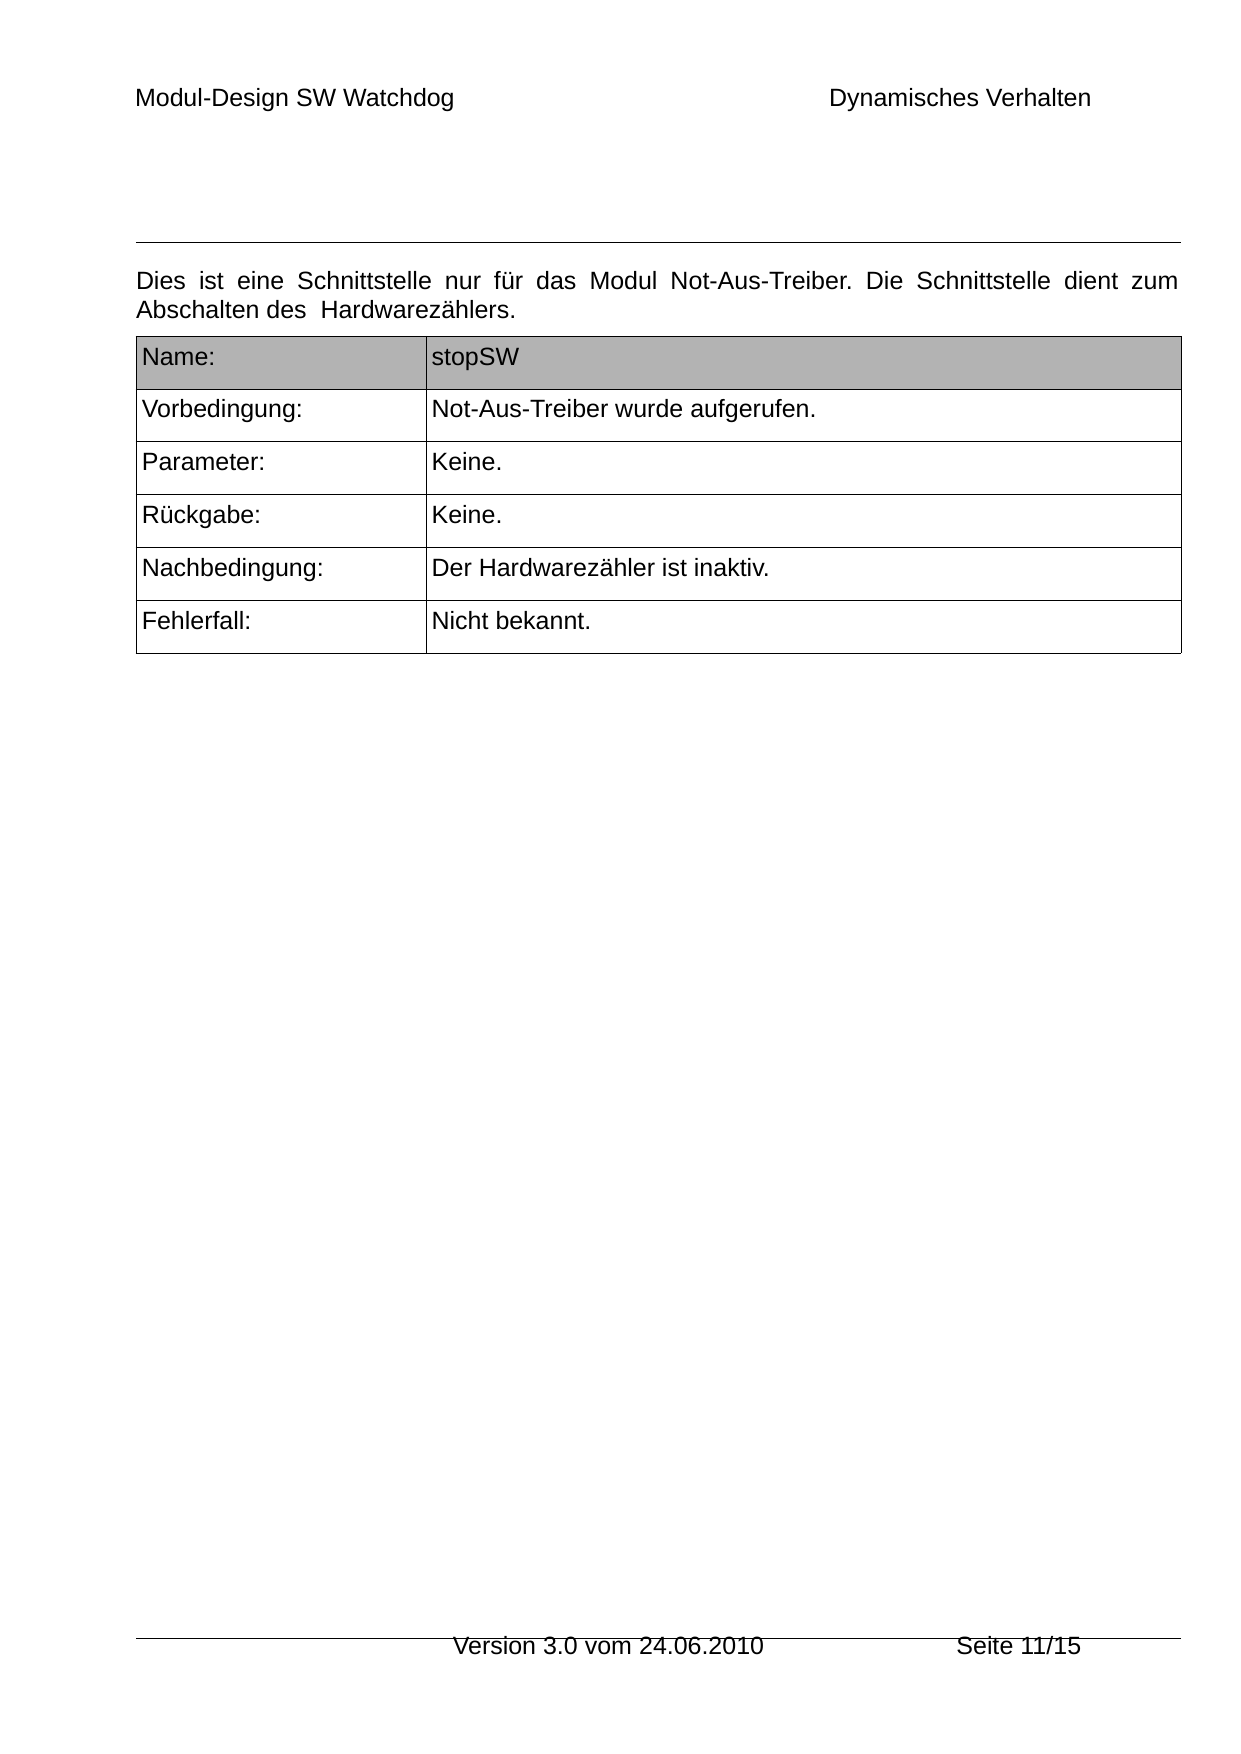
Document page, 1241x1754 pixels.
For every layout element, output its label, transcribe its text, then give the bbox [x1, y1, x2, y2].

table_cell Rückgabe: [137, 495, 426, 547]
table_cell Nicht bekannt. [427, 601, 1181, 653]
text Dies ist eine Schnittstelle nur für das Modul Not-Aus-Treiber. Die Schnittstelle dient zum Abschalten des Hardwarezählers. [136, 266, 1181, 323]
table_header Name: [137, 337, 426, 389]
table_header stopSW [427, 337, 1181, 389]
table_cell Vorbedingung: [137, 390, 426, 441]
table_cell Nachbedingung: [137, 548, 426, 600]
table_cell Keine. [427, 442, 1181, 494]
table_cell Fehlerfall: [137, 601, 426, 653]
table_cell Not-Aus-Treiber wurde aufgerufen. [427, 390, 1181, 441]
table_cell Der Hardwarezähler ist inaktiv. [427, 548, 1181, 600]
table_cell Keine. [427, 495, 1181, 547]
table_cell Parameter: [137, 442, 426, 494]
